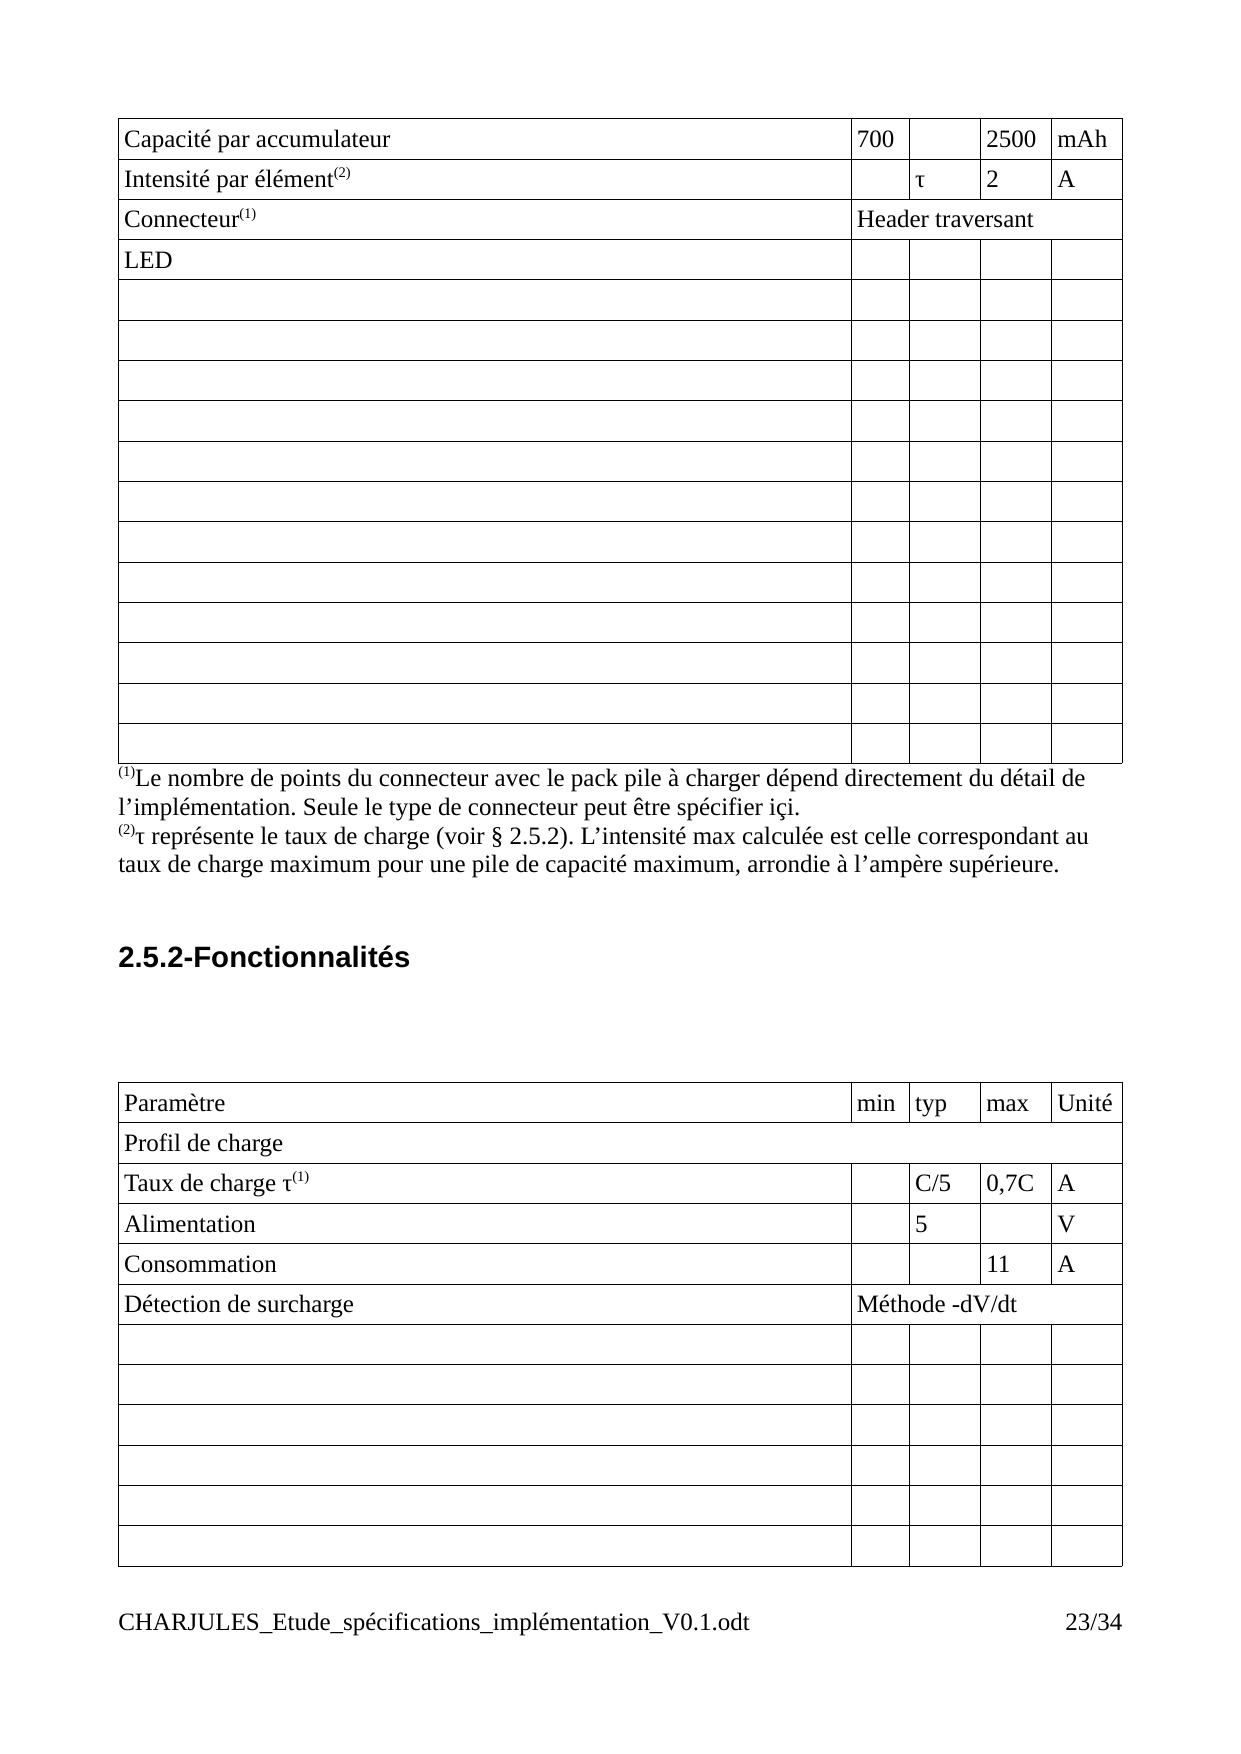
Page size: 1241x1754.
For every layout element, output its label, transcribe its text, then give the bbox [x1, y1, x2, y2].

table_cell [910, 643, 980, 682]
table_cell [1052, 724, 1122, 763]
table_cell [981, 1486, 1051, 1525]
table_cell [1052, 563, 1122, 602]
table_cell [852, 160, 909, 199]
table_cell Capacité par accumulateur [119, 119, 851, 158]
text (2)τ représente le taux de charge (voir § 2.5.2). L’intensité max calculée est celle correspondant au taux de charge maximum pour une pile de capacité maximum, arrondie à l’ampère supérieure. [118, 821, 1122, 878]
table_cell τ [910, 160, 980, 199]
table_cell [119, 603, 851, 642]
table_cell [1052, 1365, 1122, 1404]
table_cell [1052, 643, 1122, 682]
table_cell [910, 522, 980, 562]
table_cell [981, 724, 1051, 763]
table_cell [981, 401, 1051, 441]
table_header Unité [1052, 1083, 1122, 1122]
subtitle 2.5.2-Fonctionnalités [118, 940, 1122, 974]
table_cell 0,7C [981, 1164, 1051, 1203]
table_cell [119, 1486, 851, 1525]
table_cell [119, 1526, 851, 1566]
table_cell [981, 280, 1051, 320]
table_cell Connecteur(1) [119, 200, 851, 239]
table_cell [119, 643, 851, 682]
table_cell [119, 724, 851, 763]
table_cell [1052, 321, 1122, 360]
table_cell [981, 1365, 1051, 1404]
table_cell [910, 1486, 980, 1525]
table_cell [119, 522, 851, 562]
table_cell [119, 1446, 851, 1485]
table_cell [910, 442, 980, 481]
table_cell [1052, 1526, 1122, 1566]
table_cell [119, 482, 851, 521]
table_cell [981, 1405, 1051, 1445]
table_cell [910, 321, 980, 360]
table_cell [119, 684, 851, 723]
table_cell 2500 [981, 119, 1051, 158]
table_cell [852, 442, 909, 481]
table_cell A [1052, 1244, 1122, 1283]
table_cell A [1052, 160, 1122, 199]
table_cell Profil de charge [119, 1123, 1122, 1162]
table_cell [910, 1446, 980, 1485]
table_cell [119, 1405, 851, 1445]
table_cell Header traversant [852, 200, 1122, 239]
table_cell Taux de charge τ(1) [119, 1164, 851, 1203]
table_cell [981, 563, 1051, 602]
table_cell [981, 361, 1051, 400]
table_cell 2 [981, 160, 1051, 199]
table_cell Alimentation [119, 1204, 851, 1243]
table_cell V [1052, 1204, 1122, 1243]
table_cell 700 [852, 119, 909, 158]
table_cell [1052, 603, 1122, 642]
table_cell [852, 1204, 909, 1243]
table_cell [852, 684, 909, 723]
table_header min [852, 1083, 909, 1122]
table_cell [1052, 1325, 1122, 1364]
table_cell [910, 361, 980, 400]
table_cell [119, 280, 851, 320]
text (1)Le nombre de points du connecteur avec le pack pile à charger dépend directement du détail de l’implémentation. Seule le type de connecteur peut être spécifier içi. [118, 764, 1122, 821]
table_cell [119, 1325, 851, 1364]
table_cell [852, 361, 909, 400]
table_cell [852, 643, 909, 682]
table_cell C/5 [910, 1164, 980, 1203]
table_cell [1052, 482, 1122, 521]
table_cell [910, 240, 980, 279]
table_cell [119, 401, 851, 441]
table_cell Consommation [119, 1244, 851, 1283]
table_cell [910, 1405, 980, 1445]
table_cell [1052, 361, 1122, 400]
table_cell [852, 1486, 909, 1525]
table_cell [910, 1365, 980, 1404]
table_cell [910, 563, 980, 602]
table_cell [981, 321, 1051, 360]
table_cell [119, 321, 851, 360]
table_cell [981, 522, 1051, 562]
table_cell 5 [910, 1204, 980, 1243]
table_cell Détection de surcharge [119, 1285, 851, 1324]
table_cell [852, 280, 909, 320]
table_header Paramètre [119, 1083, 851, 1122]
table_cell [981, 1526, 1051, 1566]
table_cell [1052, 1446, 1122, 1485]
table_cell [852, 1244, 909, 1283]
table_cell [910, 603, 980, 642]
table_cell [1052, 1486, 1122, 1525]
table_cell [910, 482, 980, 521]
table_cell LED [119, 240, 851, 279]
table_cell [981, 1325, 1051, 1364]
table_cell [852, 1526, 909, 1566]
table_cell [852, 603, 909, 642]
table_cell Méthode -dV/dt [852, 1285, 1122, 1324]
table_cell [910, 1526, 980, 1566]
table_cell [910, 1244, 980, 1283]
table_cell [910, 684, 980, 723]
table_header typ [910, 1083, 980, 1122]
table_cell [981, 1446, 1051, 1485]
table_cell [1052, 280, 1122, 320]
table_cell [852, 482, 909, 521]
table_cell [910, 401, 980, 441]
table_cell [119, 563, 851, 602]
table_cell [910, 119, 980, 158]
table_cell [981, 442, 1051, 481]
table_cell [852, 724, 909, 763]
table_cell [119, 1365, 851, 1404]
table_cell [852, 401, 909, 441]
table_cell [1052, 240, 1122, 279]
table_cell [981, 684, 1051, 723]
table_cell mAh [1052, 119, 1122, 158]
table_cell [119, 361, 851, 400]
table_cell [910, 280, 980, 320]
table_cell [852, 1365, 909, 1404]
table_cell [981, 482, 1051, 521]
table_cell [981, 643, 1051, 682]
table_cell [1052, 1405, 1122, 1445]
table_cell [981, 240, 1051, 279]
table_cell [1052, 442, 1122, 481]
table_cell Intensité par élément(2) [119, 160, 851, 199]
table_cell [1052, 684, 1122, 723]
table_cell [852, 1325, 909, 1364]
table_cell [852, 1446, 909, 1485]
table_cell A [1052, 1164, 1122, 1203]
table_cell [852, 240, 909, 279]
table_cell [1052, 522, 1122, 562]
table_cell 11 [981, 1244, 1051, 1283]
table_cell [981, 1204, 1051, 1243]
table_cell [910, 1325, 980, 1364]
table_cell [852, 563, 909, 602]
table_cell [981, 603, 1051, 642]
table_cell [852, 1164, 909, 1203]
table_cell [119, 442, 851, 481]
table_header max [981, 1083, 1051, 1122]
table_cell [910, 724, 980, 763]
table_cell [852, 321, 909, 360]
table_cell [852, 522, 909, 562]
table_cell [1052, 401, 1122, 441]
table_cell [852, 1405, 909, 1445]
